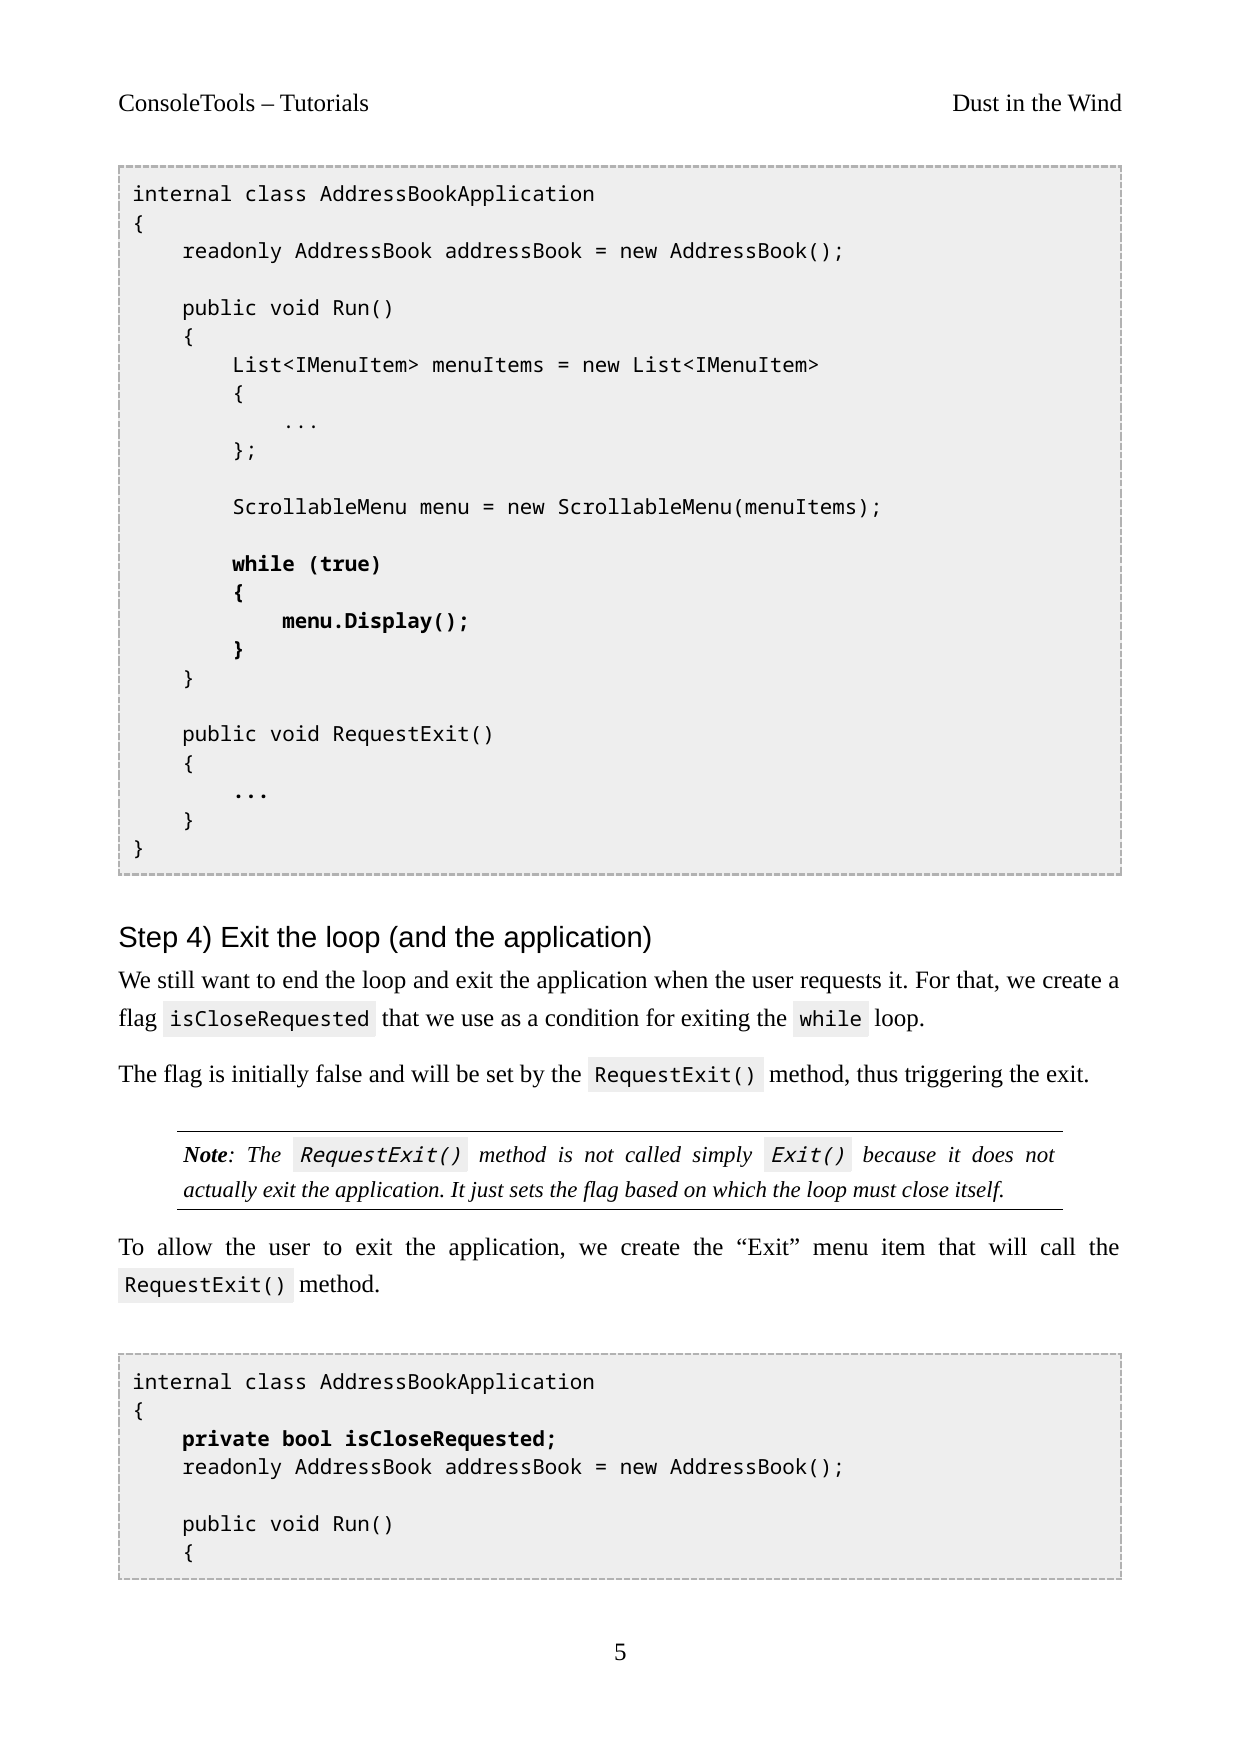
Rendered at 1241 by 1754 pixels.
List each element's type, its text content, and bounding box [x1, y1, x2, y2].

text { [347, 364, 353, 371]
text The flag is initially false and will be set by the RequestExit() method, thus triggering the exit. [118, 1057, 588, 1092]
text { [285, 307, 291, 314]
text ... [118, 393, 1122, 421]
text { [118, 1523, 1122, 1580]
text public void Run() [118, 279, 1122, 307]
text { [422, 1381, 428, 1388]
text } [118, 819, 1122, 876]
text { [347, 1381, 353, 1388]
text internal class AddressBookApplication [118, 165, 1122, 194]
text private bool isCloseRequested; [118, 1410, 1122, 1438]
text { [118, 563, 1122, 592]
text public void Run() [118, 1495, 1122, 1523]
text { [118, 364, 1122, 393]
text while (true) [118, 535, 1122, 563]
text } [118, 620, 1122, 649]
text { [210, 307, 216, 314]
text } [118, 649, 1122, 677]
text { [747, 364, 753, 371]
text menu.Display(); [118, 592, 1122, 620]
subtitle Step 4) Exit the loop (and the application) [118, 919, 1122, 953]
text ScrollableMenu menu = new ScrollableMenu(menuItems); [118, 478, 1122, 507]
text } [118, 791, 1122, 819]
text { [118, 1381, 1122, 1410]
text We still want to end the loop and exit the application when the user requests it. For that, we create a flag isCloseRequested that we use as a condition for exiting the while loop. [118, 966, 1122, 1036]
text List<IMenuItem> menuItems = new List<IMenuItem> [118, 336, 1122, 364]
text internal class AddressBookApplication [118, 1353, 1122, 1381]
text { [572, 1381, 578, 1388]
text { [347, 307, 353, 314]
text { [118, 307, 1122, 336]
text Note: The RequestExit() method is not called simply Exit() because it does not actually exit the application. It just sets the flag based on which the loop must close itself. [177, 1132, 1063, 1209]
text { [197, 307, 203, 314]
text public void RequestExit() [118, 706, 1122, 734]
text The flag is initially false and will be set by the RequestExit() method, thus triggering the exit. [764, 1057, 1122, 1092]
text readonly AddressBook addressBook = new AddressBook(); [118, 222, 1122, 251]
text ... [118, 762, 1122, 791]
text { [118, 194, 1122, 222]
text { [118, 734, 1122, 762]
text }; [118, 421, 1122, 450]
text { [335, 1381, 341, 1388]
text To allow the user to exit the application, we create the “Exit” menu item that will call the RequestExit() method. [118, 1232, 1122, 1302]
text readonly AddressBook addressBook = new AddressBook(); [118, 1438, 1122, 1467]
text { [472, 364, 478, 371]
text { [310, 307, 316, 314]
text { [435, 1381, 441, 1388]
